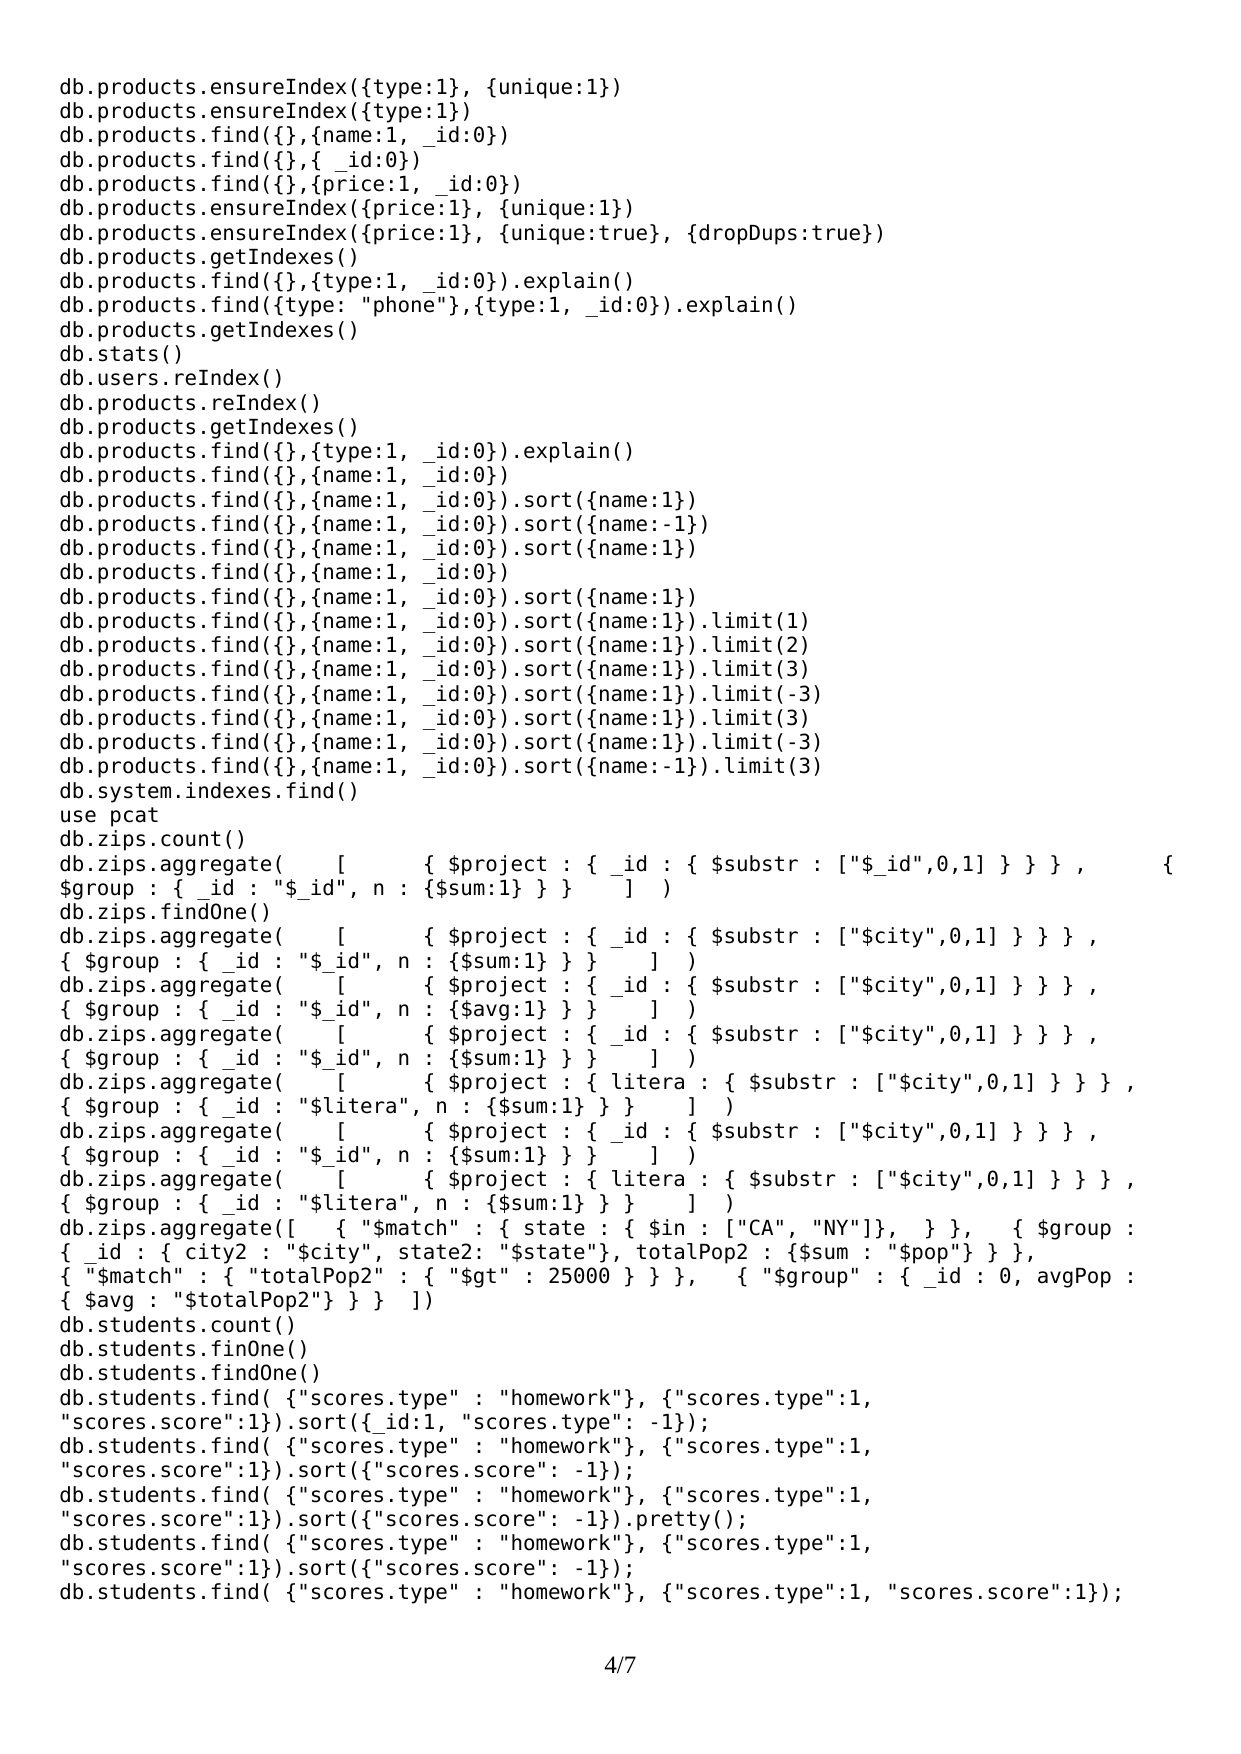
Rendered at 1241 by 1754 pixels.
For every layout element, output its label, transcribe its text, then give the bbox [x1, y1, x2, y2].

text db.students.find( {"scores.type" : "homework"}, {"scores.type":1, "scores.score":1}); [59, 1580, 1181, 1604]
text db.products.ensureIndex({price:1}, {unique:1}) [59, 196, 1181, 221]
text db.products.find({},{name:1, _id:0}).sort({name:1}).limit(-3) [59, 682, 1181, 706]
text db.products.find({},{name:1, _id:0}).sort({name:1}).limit(1) [59, 609, 1181, 633]
text db.zips.aggregate( [ { $project : { litera : { $substr : ["$city",0,1] } } } , { $group : { _id : "$litera", n : {$sum:1} } } ] ) [59, 1167, 1181, 1216]
text db.products.find({},{ _id:0}) [59, 148, 1181, 172]
text db.products.find({},{name:1, _id:0}).sort({name:-1}) [59, 512, 1181, 536]
text db.products.reIndex() [59, 391, 1181, 415]
text db.zips.findOne() [59, 900, 1181, 924]
text use pcat [59, 803, 1181, 827]
text db.products.find({},{name:1, _id:0}).sort({name:1}) [59, 488, 1181, 512]
text db.system.indexes.find() [59, 779, 1181, 803]
text db.zips.aggregate( [ { $project : { _id : { $substr : ["$city",0,1] } } } , { $group : { _id : "$_id", n : {$sum:1} } } ] ) [59, 1022, 1181, 1070]
text db.products.getIndexes() [59, 415, 1181, 439]
text db.students.find( {"scores.type" : "homework"}, {"scores.type":1, "scores.score":1}).sort({"scores.score": -1}); [59, 1531, 1181, 1580]
text db.products.find({},{name:1, _id:0}).sort({name:1}) [59, 536, 1181, 560]
text db.stats() [59, 342, 1181, 366]
text db.products.find({},{name:1, _id:0}) [59, 463, 1181, 488]
text db.zips.aggregate([ { "$match" : { state : { $in : ["CA", "NY"]}, } }, { $group : { _id : { city2 : "$city", state2: "$state"}, totalPop2 : {$sum : "$pop"} } }, { "$match" : { "totalPop2" : { "$gt" : 25000 } } }, { "$group" : { _id : 0, avgPop : { $avg : "$totalPop2"} } } ]) [59, 1216, 1181, 1313]
text db.products.find({},{name:1, _id:0}).sort({name:1}).limit(2) [59, 633, 1181, 657]
text db.products.find({type: "phone"},{type:1, _id:0}).explain() [59, 293, 1181, 318]
text db.products.find({},{name:1, _id:0}).sort({name:1}).limit(-3) [59, 730, 1181, 754]
text db.products.find({},{type:1, _id:0}).explain() [59, 269, 1181, 293]
text db.products.getIndexes() [59, 245, 1181, 269]
text db.users.reIndex() [59, 366, 1181, 391]
text db.zips.count() [59, 827, 1181, 852]
text db.products.find({},{name:1, _id:0}).sort({name:1}).limit(3) [59, 657, 1181, 682]
text db.products.find({},{name:1, _id:0}) [59, 560, 1181, 585]
text db.products.find({},{type:1, _id:0}).explain() [59, 439, 1181, 463]
text db.students.find( {"scores.type" : "homework"}, {"scores.type":1, "scores.score":1}).sort({_id:1, "scores.type": -1}); [59, 1386, 1181, 1434]
text db.products.find({},{price:1, _id:0}) [59, 172, 1181, 196]
text db.students.finOne() [59, 1337, 1181, 1361]
text db.zips.aggregate( [ { $project : { _id : { $substr : ["$city",0,1] } } } , { $group : { _id : "$_id", n : {$avg:1} } } ] ) [59, 973, 1181, 1022]
text db.zips.aggregate( [ { $project : { litera : { $substr : ["$city",0,1] } } } , { $group : { _id : "$litera", n : {$sum:1} } } ] ) [59, 1070, 1181, 1119]
text db.zips.aggregate( [ { $project : { _id : { $substr : ["$city",0,1] } } } , { $group : { _id : "$_id", n : {$sum:1} } } ] ) [59, 924, 1181, 973]
text db.products.ensureIndex({type:1}) [59, 99, 1181, 123]
text db.products.find({},{name:1, _id:0}).sort({name:-1}).limit(3) [59, 754, 1181, 779]
text db.products.ensureIndex({type:1}, {unique:1}) [59, 75, 1181, 99]
text db.products.ensureIndex({price:1}, {unique:true}, {dropDups:true}) [59, 221, 1181, 245]
text db.products.find({},{name:1, _id:0}).sort({name:1}) [59, 585, 1181, 609]
text db.students.count() [59, 1313, 1181, 1337]
text db.products.find({},{name:1, _id:0}) [59, 123, 1181, 148]
text db.students.find( {"scores.type" : "homework"}, {"scores.type":1, "scores.score":1}).sort({"scores.score": -1}).pretty(); [59, 1483, 1181, 1531]
text db.zips.aggregate( [ { $project : { _id : { $substr : ["$city",0,1] } } } , { $group : { _id : "$_id", n : {$sum:1} } } ] ) [59, 1119, 1181, 1167]
text db.students.findOne() [59, 1361, 1181, 1386]
text db.products.getIndexes() [59, 318, 1181, 342]
text db.students.find( {"scores.type" : "homework"}, {"scores.type":1, "scores.score":1}).sort({"scores.score": -1}); [59, 1434, 1181, 1483]
text db.products.find({},{name:1, _id:0}).sort({name:1}).limit(3) [59, 706, 1181, 730]
text db.zips.aggregate( [ { $project : { _id : { $substr : ["$_id",0,1] } } } , { $group : { _id : "$_id", n : {$sum:1} } } ] ) [59, 852, 1181, 900]
